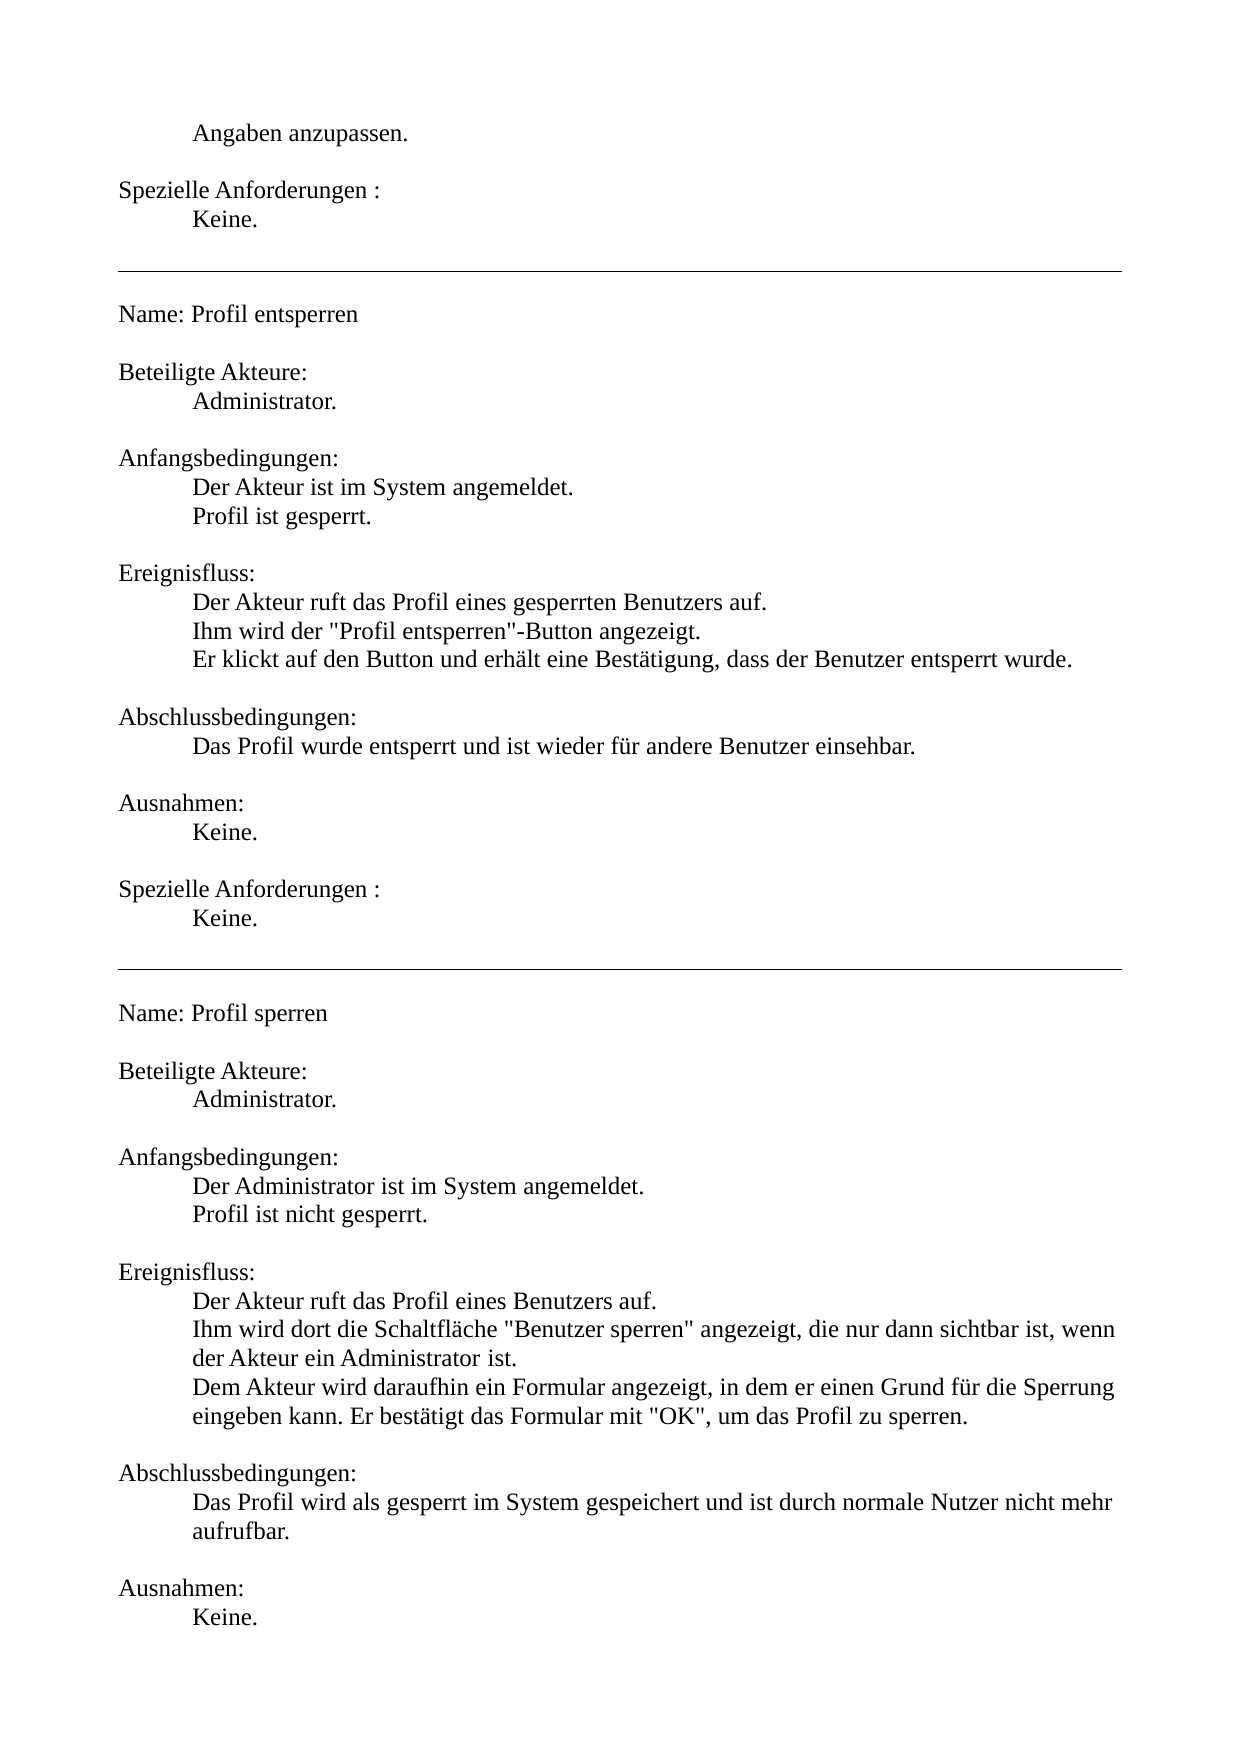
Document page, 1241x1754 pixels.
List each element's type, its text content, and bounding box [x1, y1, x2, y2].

text Beteiligte Akteure: [118, 1056, 1122, 1084]
text Ausnahmen: [118, 788, 1122, 817]
text Ihm wird der "Profil entsperren"-Button angezeigt. [118, 616, 1122, 644]
text Ereignisfluss: [118, 1257, 1122, 1286]
text Der Akteur ist im System angemeldet. [118, 472, 1122, 501]
text Spezielle Anforderungen : [118, 176, 1122, 204]
text Anfangsbedingungen: [118, 1142, 1122, 1171]
text Profil ist nicht gesperrt. [118, 1199, 1122, 1228]
text Keine. [118, 1602, 1122, 1631]
text Ereignisfluss: [118, 558, 1122, 587]
text Abschlussbedingungen: [118, 1458, 1122, 1487]
text Dem Akteur wird daraufhin ein Formular angezeigt, in dem er einen Grund für die Sperrung eingeben kann. Er bestätigt das Formular mit "OK", um das Profil zu sperren. [118, 1372, 1122, 1429]
text Ihm wird dort die Schaltfläche "Benutzer sperren" angezeigt, die nur dann sichtbar ist, wenn der Akteur ein Administrator ist. [118, 1314, 1122, 1372]
text Beteiligte Akteure: [118, 357, 1122, 386]
text Der Akteur ruft das Profil eines Benutzers auf. [118, 1286, 1122, 1314]
text Name: Profil sperren [118, 998, 1122, 1027]
text Keine. [118, 817, 1122, 846]
text Er klickt auf den Button und erhält eine Bestätigung, dass der Benutzer entsperrt wurde. [118, 644, 1122, 673]
text Spezielle Anforderungen : [118, 874, 1122, 903]
text Anfangsbedingungen: [118, 443, 1122, 472]
text Abschlussbedingungen: [118, 702, 1122, 731]
text Keine. [118, 204, 1122, 233]
text Der Akteur ruft das Profil eines gesperrten Benutzers auf. [118, 587, 1122, 616]
text Angaben anzupassen. [118, 118, 1122, 147]
text Ausnahmen: [118, 1573, 1122, 1602]
text Administrator. [118, 1084, 1122, 1113]
text Name: Profil entsperren [118, 299, 1122, 328]
text Der Administrator ist im System angemeldet. [118, 1171, 1122, 1199]
text Profil ist gesperrt. [118, 501, 1122, 529]
text Administrator. [118, 386, 1122, 414]
text Das Profil wurde entsperrt und ist wieder für andere Benutzer einsehbar. [118, 731, 1122, 759]
text Das Profil wird als gesperrt im System gespeichert und ist durch normale Nutzer nicht mehr aufrufbar. [118, 1487, 1122, 1544]
text Keine. [118, 903, 1122, 932]
